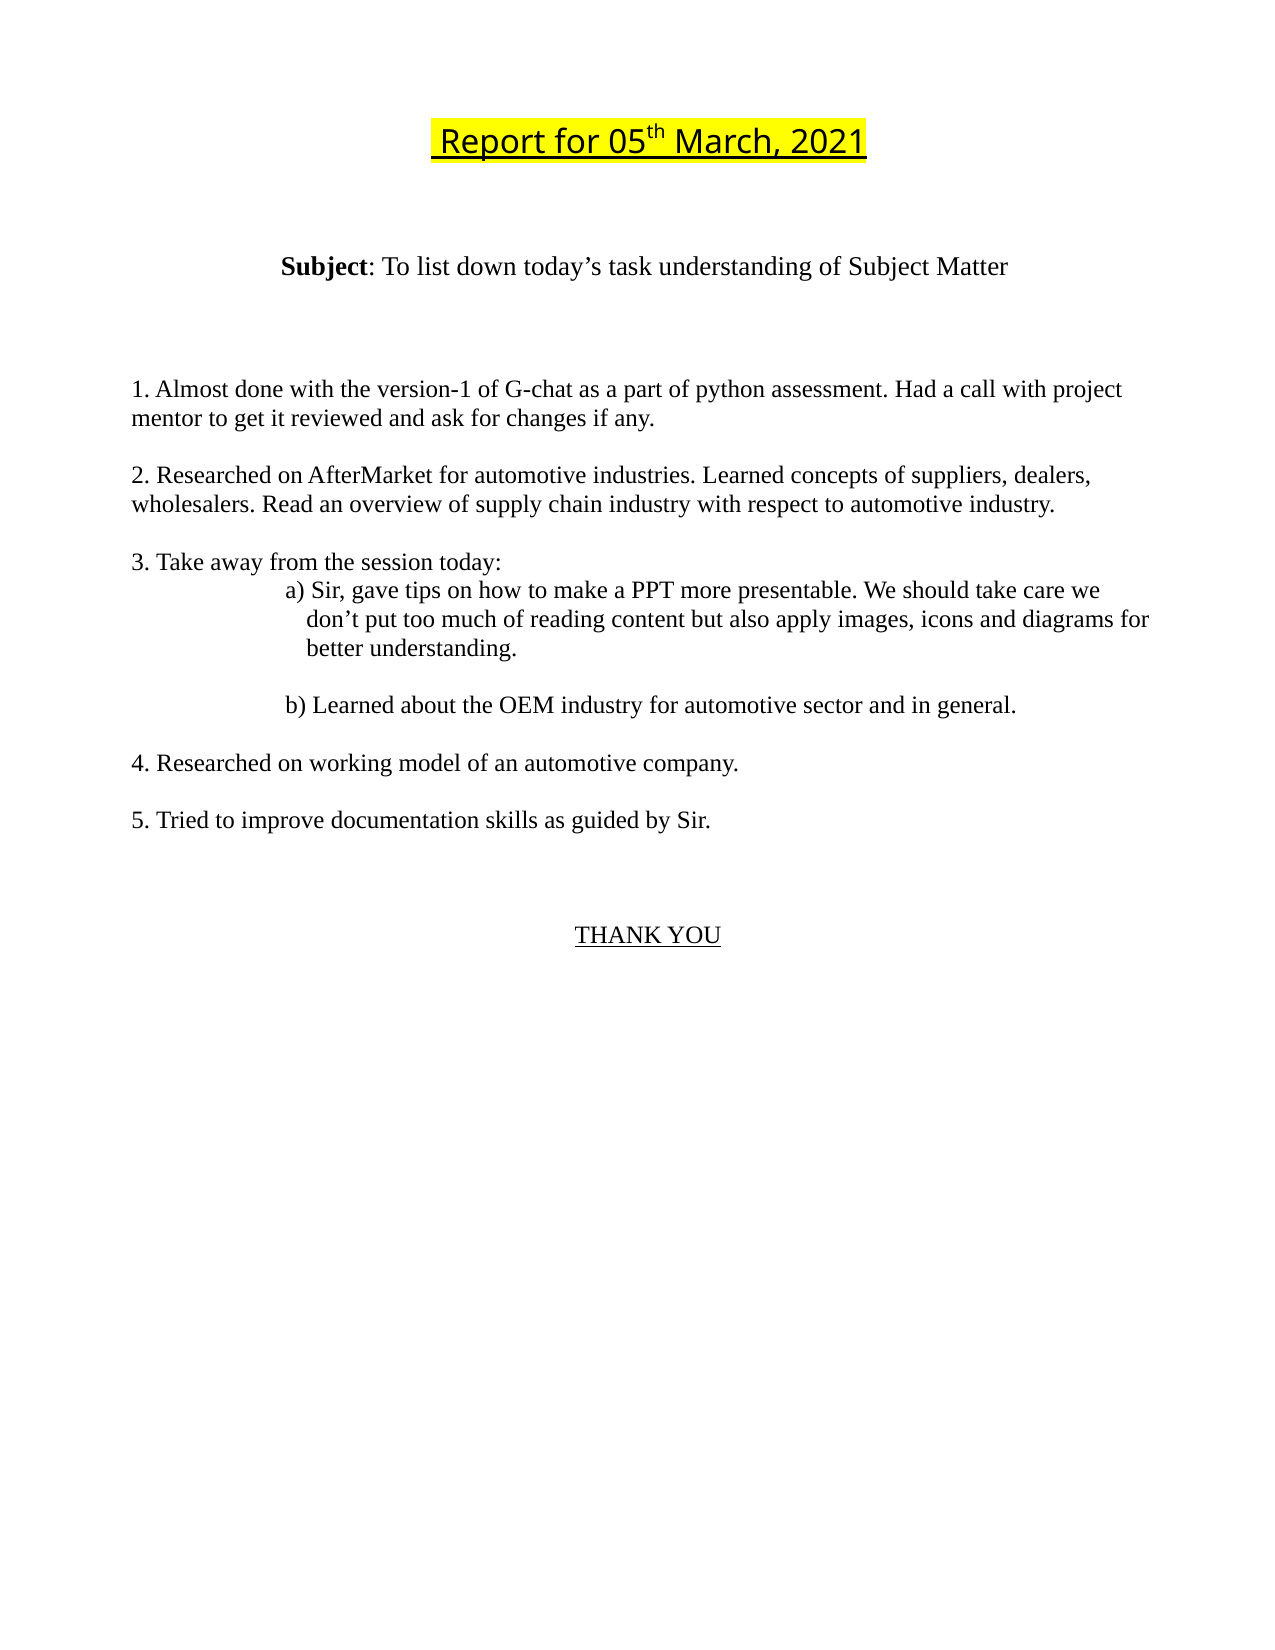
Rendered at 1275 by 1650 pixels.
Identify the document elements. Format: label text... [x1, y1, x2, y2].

text Report for 05th March, 2021 [131, 118, 1158, 163]
text 1. Almost done with the version-1 of G-chat as a part of python assessment. Had a call with project mentor to get it reviewed and ask for changes if any. [131, 374, 1158, 432]
text THANK YOU [131, 921, 1158, 949]
text 3. Take away from the session today: [131, 547, 1158, 576]
text better understanding. [131, 633, 1158, 662]
text don’t put too much of reading content but also apply images, icons and diagrams for [131, 604, 1158, 633]
text 2. Researched on AfterMarket for automotive industries. Learned concepts of suppliers, dealers, wholesalers. Read an overview of supply chain industry with respect to automotive industry. [131, 461, 1158, 518]
text b) Learned about the OEM industry for automotive sector and in general. [131, 691, 1158, 719]
text 5. Tried to improve documentation skills as guided by Sir. [131, 806, 1158, 834]
text a) Sir, gave tips on how to make a PPT more presentable. We should take care we [131, 576, 1158, 604]
text 4. Researched on working model of an automotive company. [131, 748, 1158, 777]
text Subject: To list down today’s task understanding of Subject Matter [131, 250, 1158, 281]
